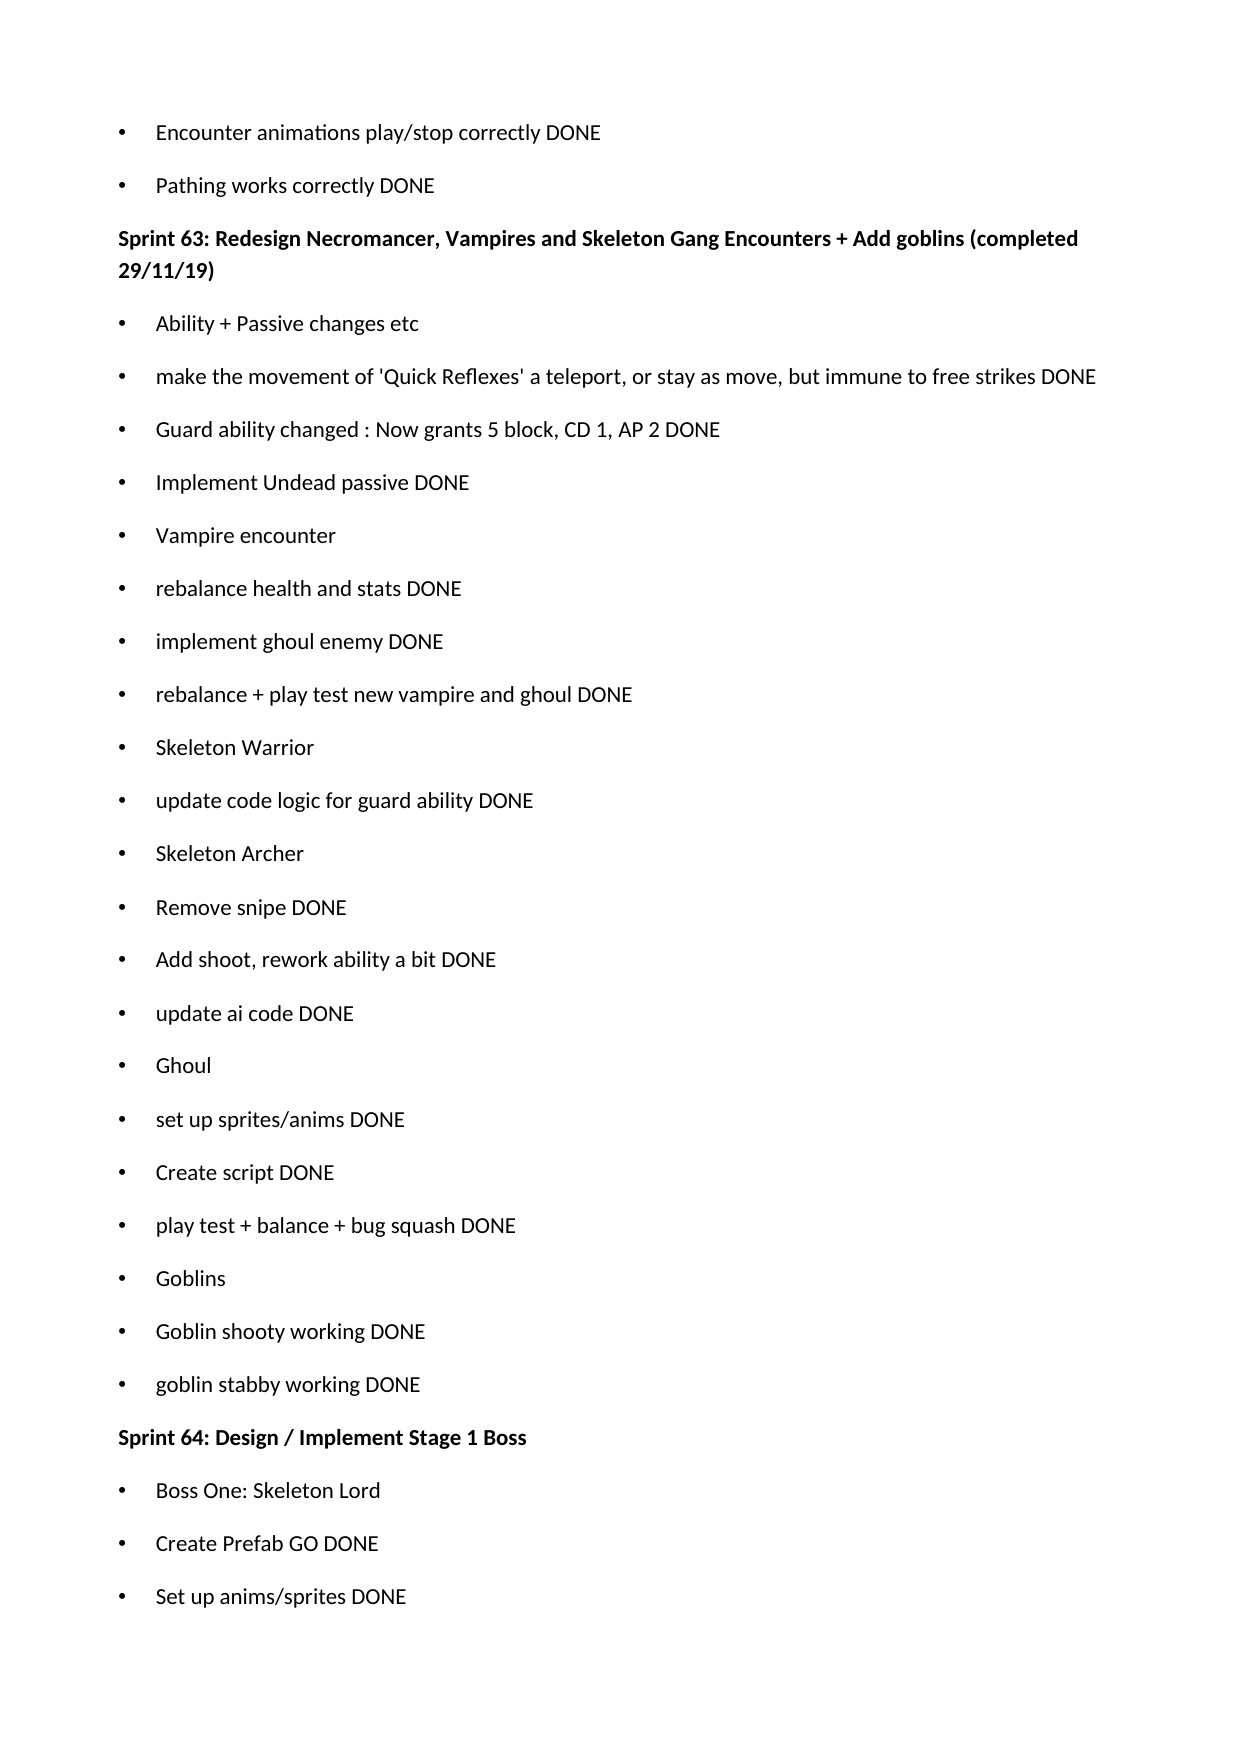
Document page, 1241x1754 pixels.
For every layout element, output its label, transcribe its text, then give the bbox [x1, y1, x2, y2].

list Guard ability changed : Now grants 5 block, CD 1, AP 2 DONE [81, 415, 1122, 443]
list play test + balance + bug squash DONE [81, 1211, 1122, 1239]
list Add shoot, rework ability a bit DONE [81, 946, 1122, 974]
list Remove snipe DONE [81, 893, 1122, 921]
text Sprint 63: Redesign Necromancer, Vampires and Skeleton Gang Encounters + Add goblins (completed 29/11/19) [118, 224, 1122, 284]
list Create script DONE [81, 1158, 1122, 1186]
list update ai code DONE [81, 999, 1122, 1027]
list implement ghoul enemy DONE [81, 627, 1122, 656]
list update code logic for guard ability DONE [81, 787, 1122, 814]
list Skeleton Warrior [81, 733, 1122, 762]
list Pathing works correctly DONE [81, 171, 1122, 199]
list Set up anims/sprites DONE [81, 1582, 1122, 1610]
list Implement Undead passive DONE [81, 468, 1122, 496]
list Vampire encounter [81, 521, 1122, 549]
list goblin stabby working DONE [81, 1370, 1122, 1398]
list Goblins [81, 1264, 1122, 1292]
list Boss One: Skeleton Lord [81, 1476, 1122, 1504]
list set up sprites/anims DONE [81, 1105, 1122, 1133]
list Goblin shooty working DONE [81, 1317, 1122, 1345]
list Skeleton Archer [81, 839, 1122, 868]
list Encounter animations play/stop correctly DONE [81, 118, 1122, 146]
list Create Prefab GO DONE [81, 1529, 1122, 1557]
list rebalance + play test new vampire and ghoul DONE [81, 681, 1122, 708]
list Ghoul [81, 1052, 1122, 1080]
list Ability + Passive changes etc [81, 309, 1122, 337]
list rebalance health and stats DONE [81, 574, 1122, 602]
text Sprint 64: Design / Implement Stage 1 Boss [118, 1423, 1122, 1451]
list make the movement of 'Quick Reflexes' a teleport, or stay as move, but immune to free strikes DONE [81, 362, 1122, 390]
